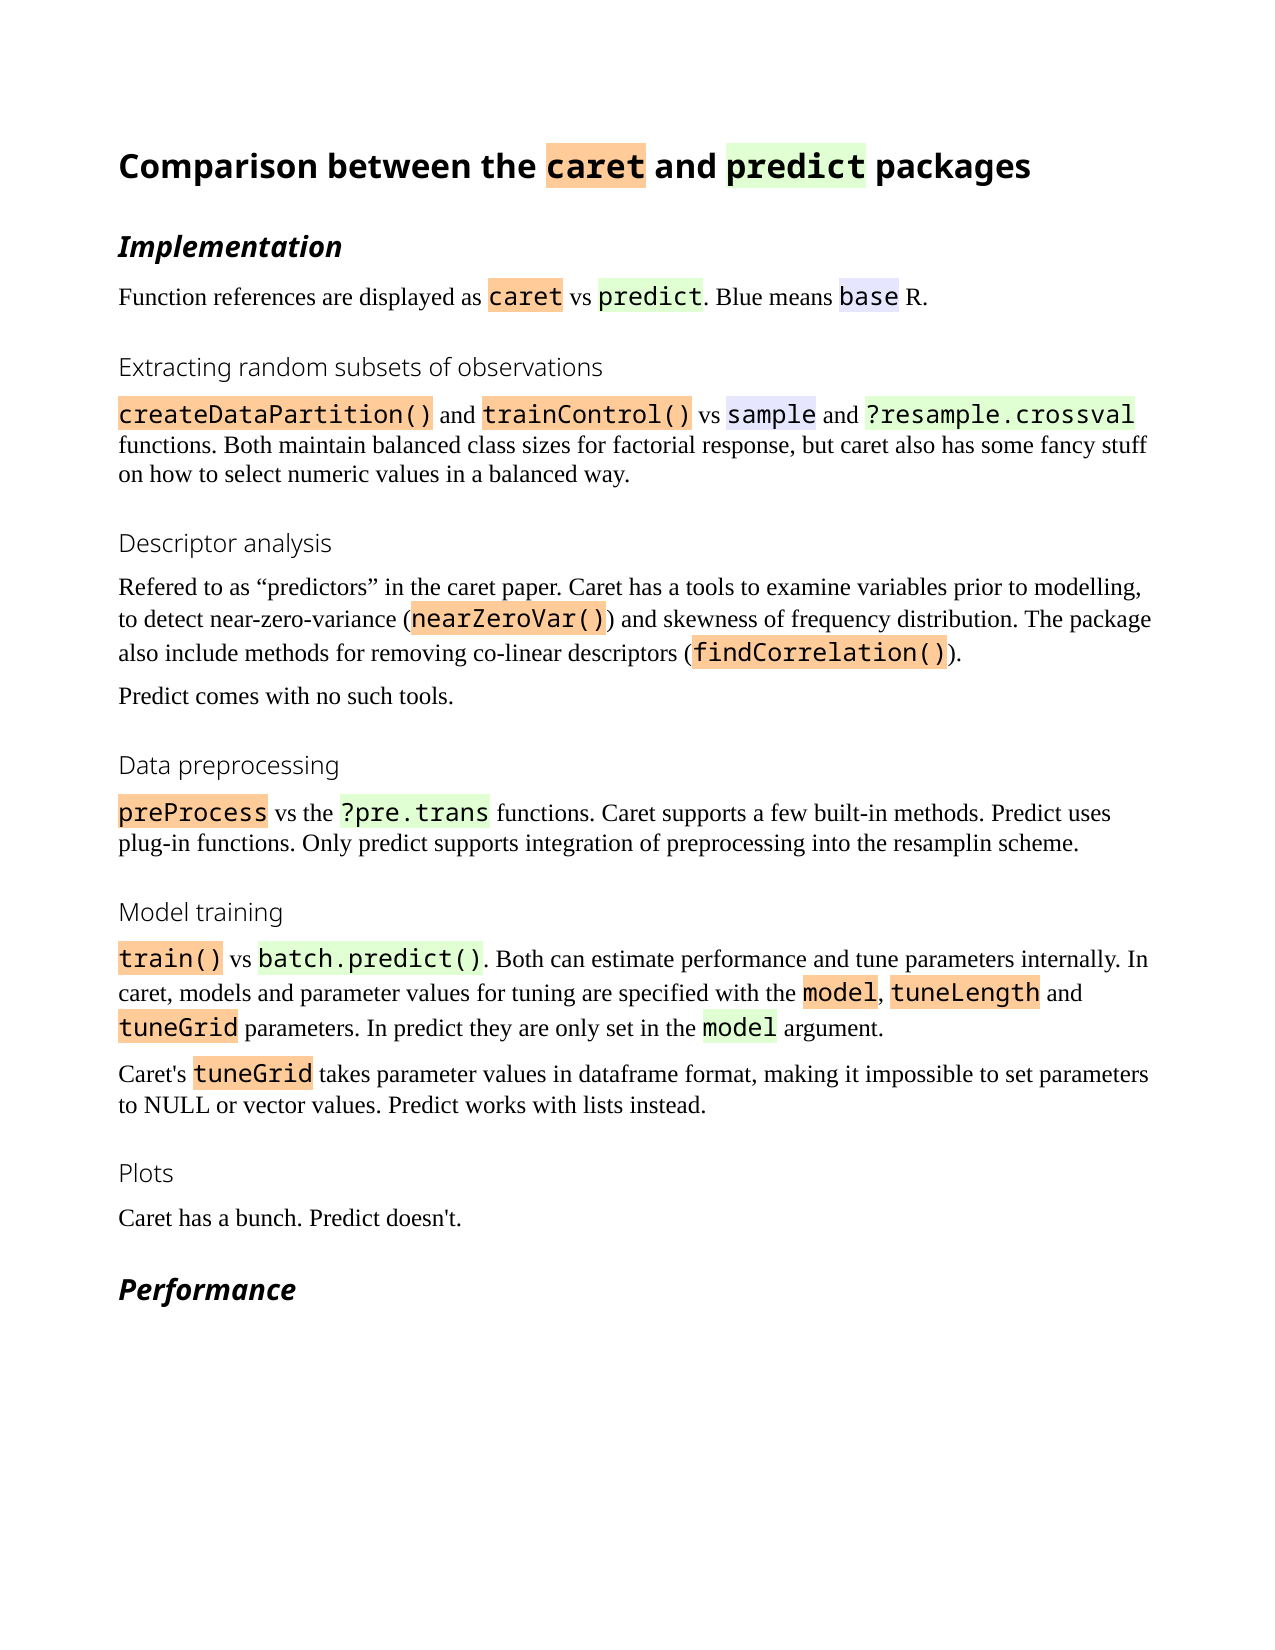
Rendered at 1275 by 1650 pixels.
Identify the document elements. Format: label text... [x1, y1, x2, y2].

text createDataPartition() and trainControl() vs sample and ?resample.crossval functions. Both maintain balanced class sizes for factorial response, but caret also has some fancy stuff on how to select numeric values in a balanced way. [118, 396, 1157, 488]
text Caret's tuneGrid takes parameter values in dataframe format, making it impossible to set parameters to NULL or vector values. Predict works with lists instead. [118, 1056, 1157, 1118]
text Function references are displayed as caret vs predict. Blue means base R. [703, 278, 839, 312]
text train() vs batch.predict(). Both can estimate performance and tune parameters internally. In caret, models and parameter values for tuning are specified with the model, tuneLength and tuneGrid parameters. In predict they are only set in the model argument. [118, 941, 1157, 1043]
subtitle Extracting random subsets of observations [118, 350, 1157, 384]
subtitle Plots [118, 1156, 1157, 1190]
text Function references are displayed as caret vs predict. Blue means base R. [899, 278, 1157, 312]
subtitle Data preprocessing [118, 748, 1157, 782]
subtitle Comparison between the caret and predict packages [118, 143, 546, 188]
subtitle Descriptor analysis [118, 525, 1157, 559]
text Function references are displayed as caret vs predict. Blue means base R. [118, 278, 488, 312]
subtitle Implementation [118, 226, 1157, 266]
subtitle Comparison between the caret and predict packages [866, 143, 1157, 188]
text Refered to as “predictors” in the caret paper. Caret has a tools to examine variables prior to modelling, to detect near-zero-variance (nearZeroVar()) and skewness of frequency distribution. The package also include methods for removing co-linear descriptors (findCorrelation()). [118, 572, 1157, 669]
subtitle Comparison between the caret and predict packages [646, 143, 726, 188]
text preProcess vs the ?pre.trans functions. Caret supports a few built-in methods. Predict uses plug-in functions. Only predict supports integration of preprocessing into the resamplin scheme. [118, 794, 1157, 857]
text Caret has a bunch. Predict doesn't. [118, 1203, 1157, 1231]
subtitle Model training [118, 894, 1157, 928]
text Predict comes with no such tools. [118, 681, 1157, 710]
subtitle Performance [118, 1269, 1157, 1308]
